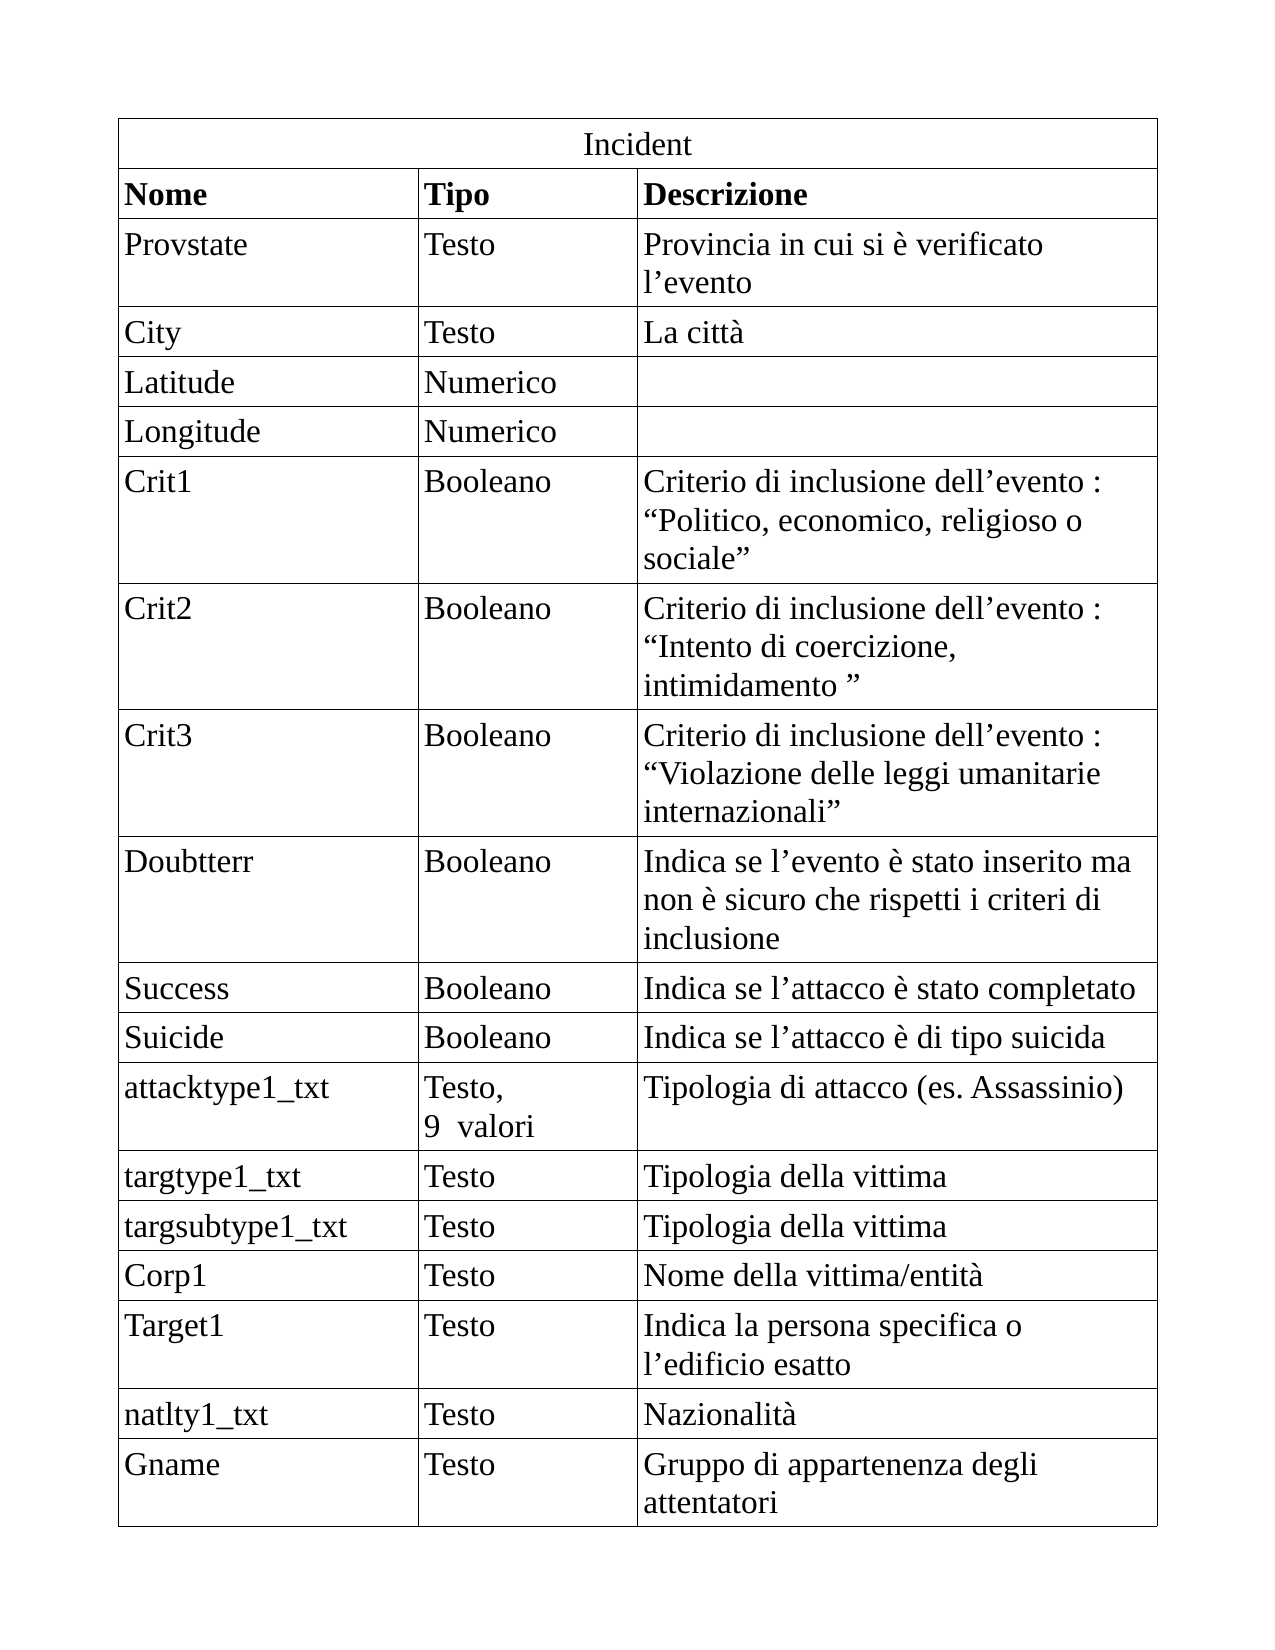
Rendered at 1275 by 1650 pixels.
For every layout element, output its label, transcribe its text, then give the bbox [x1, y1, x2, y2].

table_cell La città [638, 307, 1157, 356]
table_cell Longitude [119, 407, 418, 456]
table_cell Testo [419, 1301, 637, 1388]
table_cell Indica se l’attacco è di tipo suicida [638, 1013, 1157, 1062]
table_cell Indica la persona specifica o l’edificio esatto [638, 1301, 1157, 1388]
table_cell Corp1 [119, 1251, 418, 1300]
table_cell natlty1_txt [119, 1389, 418, 1438]
table_cell Gname [119, 1439, 418, 1526]
table_cell Numerico [419, 357, 637, 406]
table_cell Crit2 [119, 584, 418, 709]
table_cell Tipo [419, 169, 637, 218]
table_cell Testo [419, 307, 637, 356]
table_cell Tipologia della vittima [638, 1151, 1157, 1200]
table_cell Tipologia di attacco (es. Assassinio) [638, 1063, 1157, 1150]
table_cell Tipologia della vittima [638, 1201, 1157, 1250]
table_cell Testo [419, 1439, 637, 1526]
table_cell Nome della vittima/entità [638, 1251, 1157, 1300]
table_cell attacktype1_txt [119, 1063, 418, 1150]
table_cell Booleano [419, 963, 637, 1012]
table_cell Criterio di inclusione dell’evento : “Intento di coercizione, intimidamento ” [638, 584, 1157, 709]
table_cell Numerico [419, 407, 637, 456]
table_cell Criterio di inclusione dell’evento : “Violazione delle leggi umanitarie internazionali” [638, 710, 1157, 836]
table_cell targsubtype1_txt [119, 1201, 418, 1250]
table_cell Testo, 9 valori [419, 1063, 637, 1150]
table_cell Provincia in cui si è verificato l’evento [638, 219, 1157, 306]
table_cell City [119, 307, 418, 356]
table_cell Indica se l’attacco è stato completato [638, 963, 1157, 1012]
table_cell Indica se l’evento è stato inserito ma non è sicuro che rispetti i criteri di inclusione [638, 837, 1157, 962]
table_cell Latitude [119, 357, 418, 406]
table_cell [638, 357, 1157, 406]
table_cell Success [119, 963, 418, 1012]
table_cell Descrizione [638, 169, 1157, 218]
table_cell Booleano [419, 837, 637, 962]
table_cell [638, 407, 1157, 456]
table_cell Testo [419, 1251, 637, 1300]
table_cell Gruppo di appartenenza degli attentatori [638, 1439, 1157, 1526]
table_cell Criterio di inclusione dell’evento : “Politico, economico, religioso o sociale” [638, 457, 1157, 582]
table_cell Crit1 [119, 457, 418, 582]
table_cell Booleano [419, 584, 637, 709]
table_cell Booleano [419, 710, 637, 836]
table_cell Testo [419, 1389, 637, 1438]
table_header Incident [119, 119, 1157, 168]
table_cell targtype1_txt [119, 1151, 418, 1200]
table_cell Nazionalità [638, 1389, 1157, 1438]
table_cell Nome [119, 169, 418, 218]
table_cell Target1 [119, 1301, 418, 1388]
table_cell Booleano [419, 457, 637, 582]
table_cell Provstate [119, 219, 418, 306]
table_cell Doubtterr [119, 837, 418, 962]
table_cell Booleano [419, 1013, 637, 1062]
table_cell Testo [419, 219, 637, 306]
table_cell Testo [419, 1201, 637, 1250]
table_cell Testo [419, 1151, 637, 1200]
table_cell Suicide [119, 1013, 418, 1062]
table_cell Crit3 [119, 710, 418, 836]
